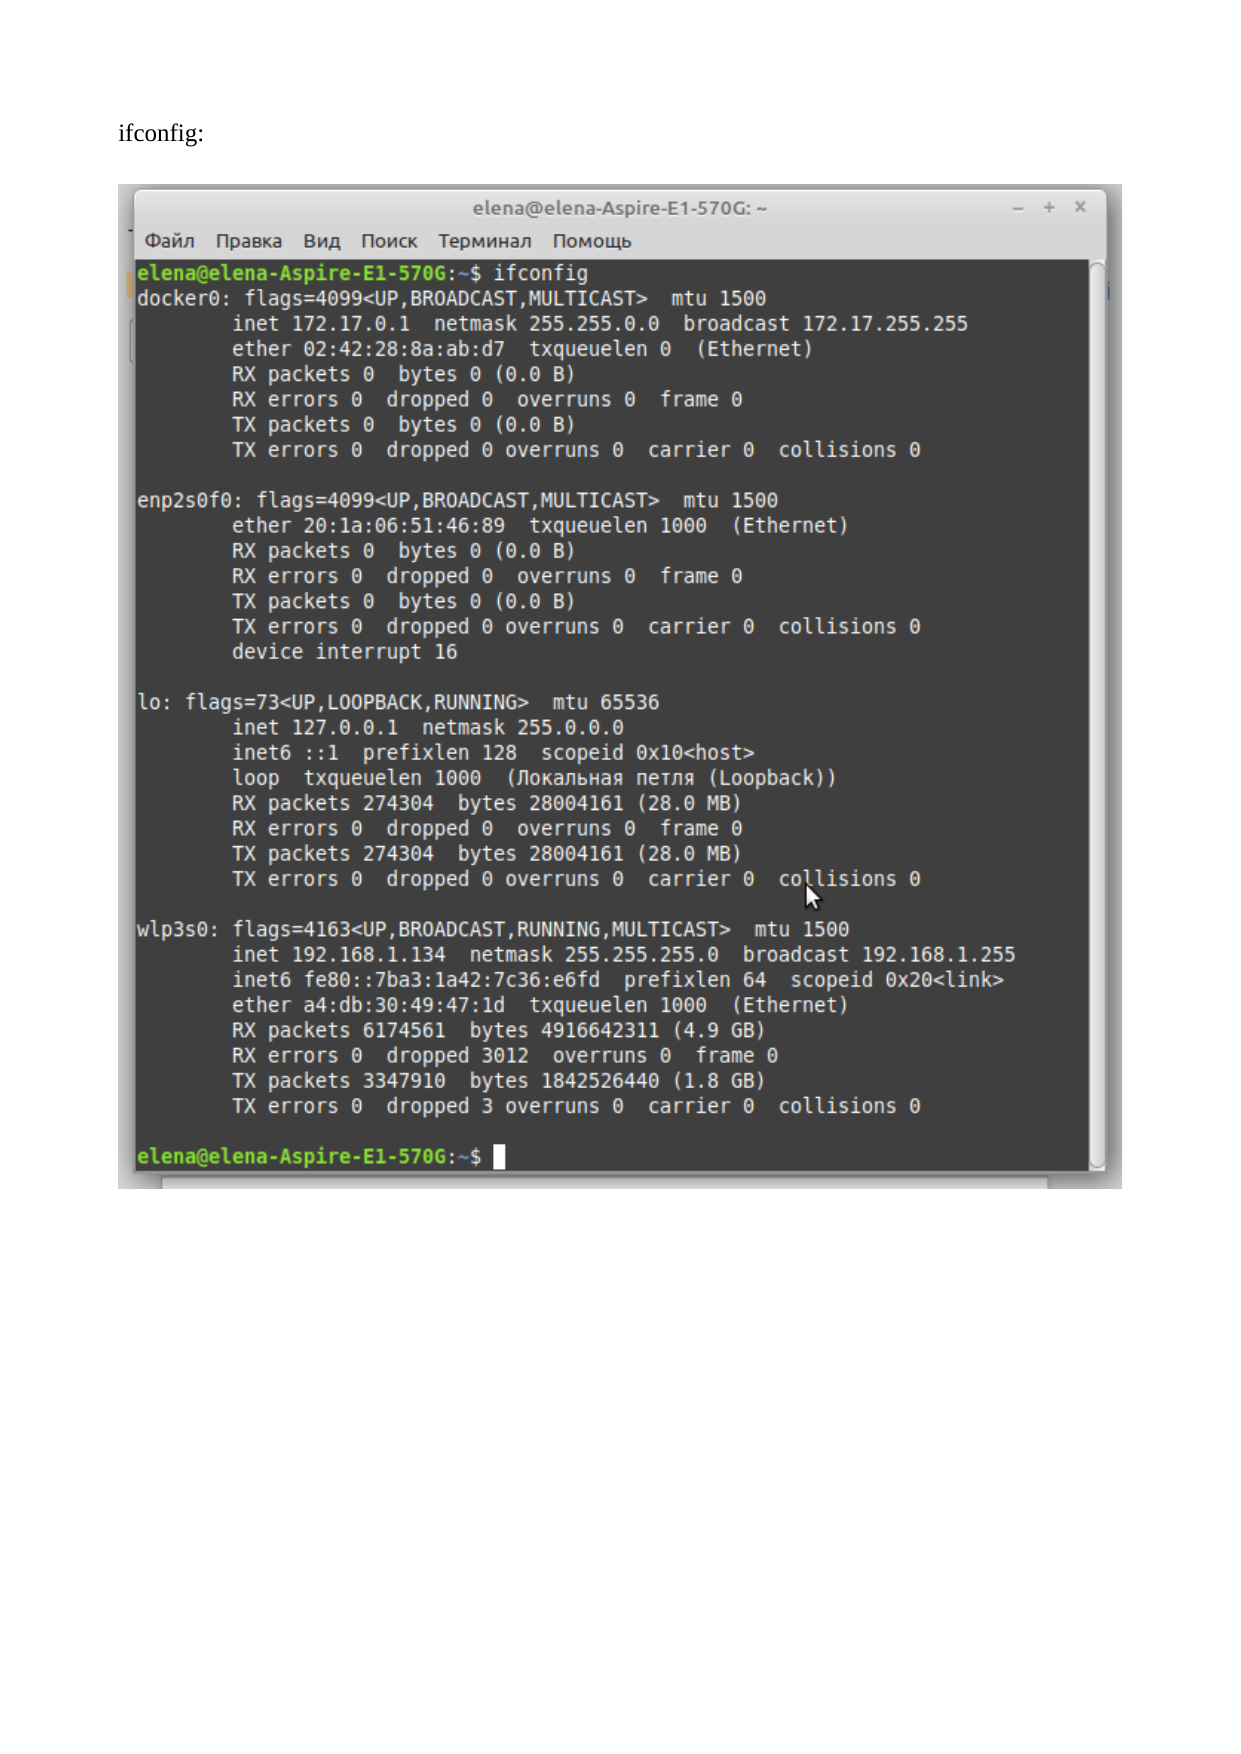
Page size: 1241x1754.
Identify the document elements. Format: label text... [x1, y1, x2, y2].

text ifconfig: [118, 118, 1122, 147]
picture [118, 184, 1123, 1189]
